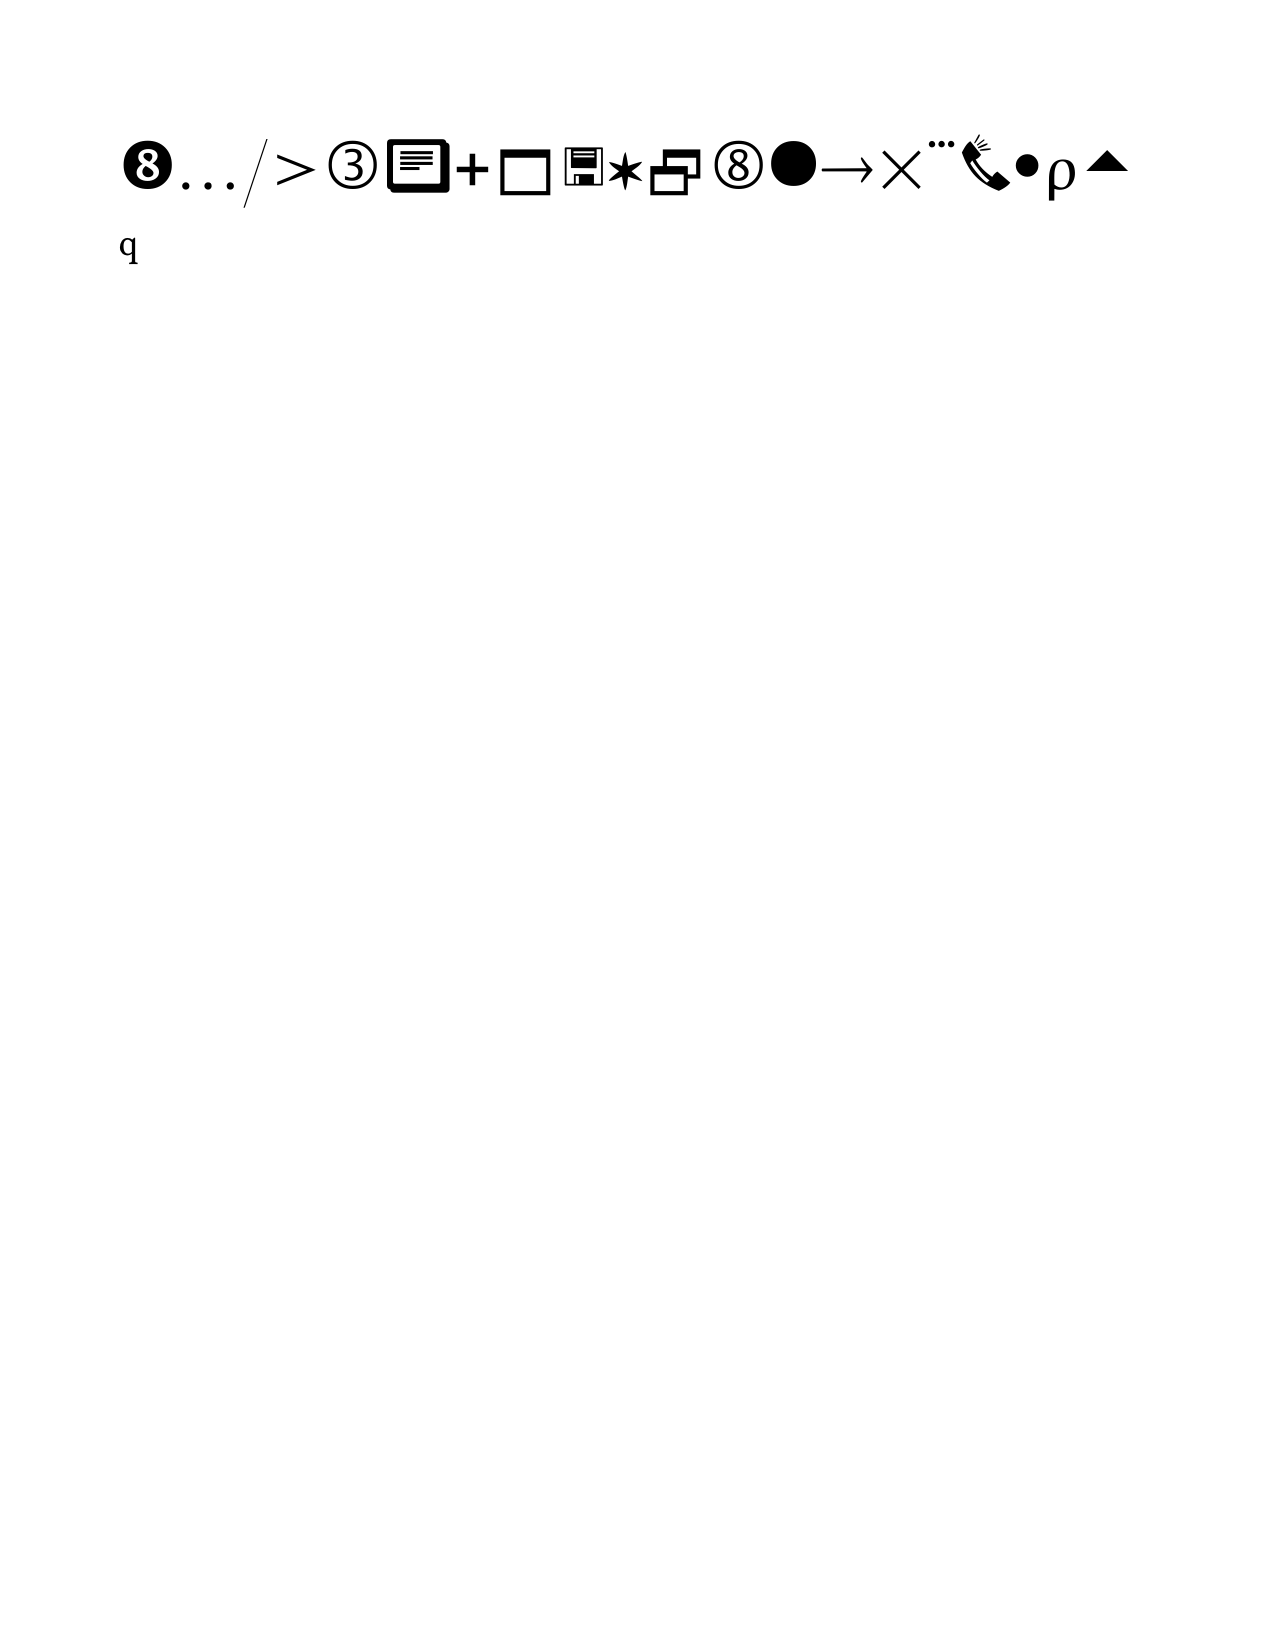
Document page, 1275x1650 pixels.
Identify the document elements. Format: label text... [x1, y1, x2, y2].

text  [118, 118, 1157, 300]
